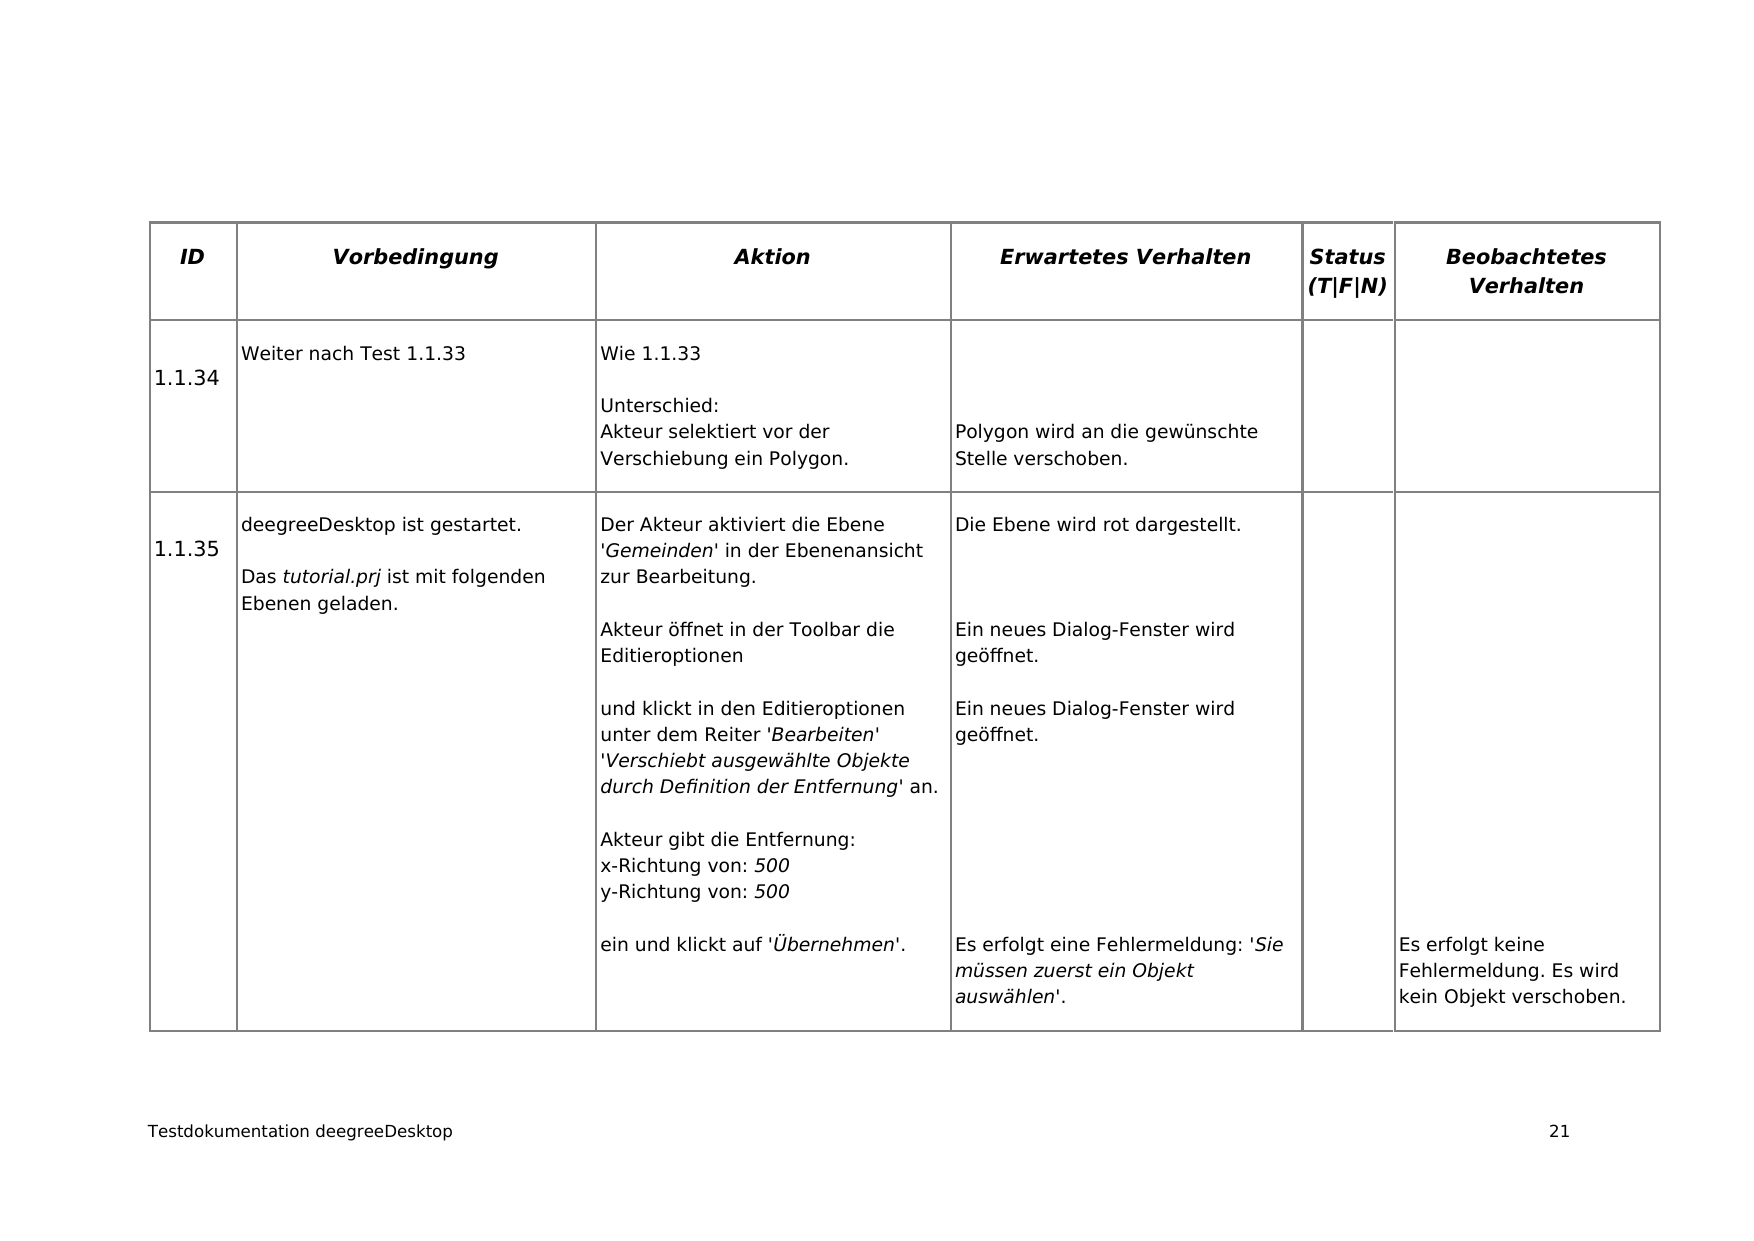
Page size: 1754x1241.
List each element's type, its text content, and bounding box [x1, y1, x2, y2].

table_cell [1304, 321, 1393, 491]
table_cell deegreeDesktop ist gestartet. Das tutorial.prj ist mit folgenden Ebenen geladen. [238, 493, 595, 1030]
table_header Vorbedingung [238, 224, 595, 319]
table_cell Wie 1.1.33 Unterschied: Akteur selektiert vor der Verschiebung ein Polygon. [597, 321, 950, 491]
table_header Erwartetes Verhalten [952, 224, 1301, 319]
table_header ID [151, 224, 236, 319]
table_header Beobachtetes Verhalten [1396, 224, 1659, 319]
table_cell Polygon wird an die gewünschte Stelle verschoben. [952, 321, 1301, 491]
table_cell [151, 321, 236, 491]
table_cell [151, 493, 236, 1030]
table_header Status (T|F|N) [1304, 224, 1393, 319]
table_cell Der Akteur aktiviert die Ebene 'Gemeinden' in der Ebenenansicht zur Bearbeitung. Akteur öffnet in der Toolbar die Editieroptionen und klickt in den Editieroptionen unter dem Reiter 'Bearbeiten' 'Verschiebt ausgewählte Objekte durch Definition der Entfernung' an. Akteur gibt die Entfernung: x-Richtung von: 500 y-Richtung von: 500 ein und klickt auf 'Übernehmen'. [597, 493, 950, 1030]
table_cell Es erfolgt keine Fehlermeldung. Es wird kein Objekt verschoben. [1396, 493, 1659, 1030]
table_cell [1304, 493, 1393, 1030]
table_header Aktion [597, 224, 950, 319]
table_cell [1396, 321, 1659, 491]
table_cell Weiter nach Test 1.1.33 [238, 321, 595, 491]
table_cell Die Ebene wird rot dargestellt. Ein neues Dialog-Fenster wird geöffnet. Ein neues Dialog-Fenster wird geöffnet. Es erfolgt eine Fehlermeldung: 'Sie müssen zuerst ein Objekt auswählen'. [952, 493, 1301, 1030]
